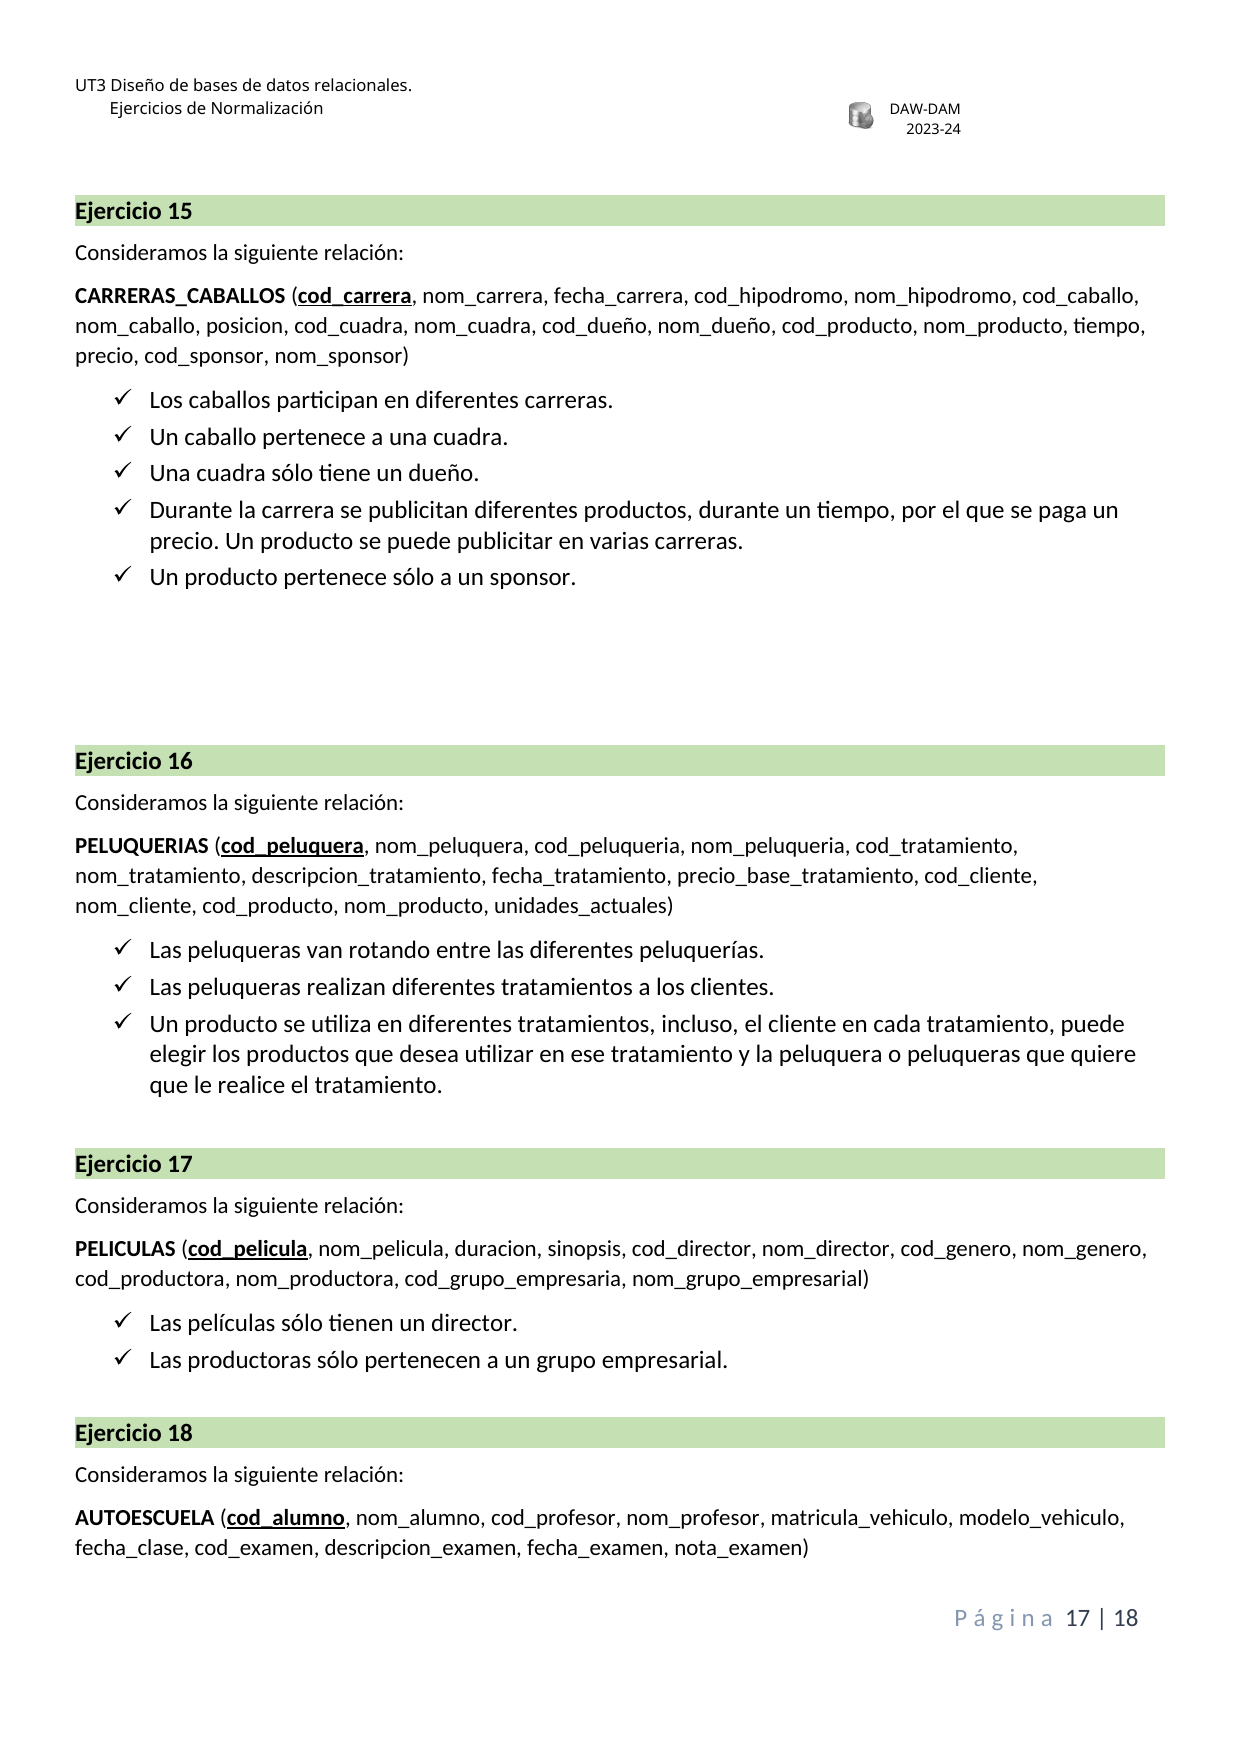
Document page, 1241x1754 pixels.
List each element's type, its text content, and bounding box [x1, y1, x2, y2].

list Un caballo pertenece a una cuadra. [112, 421, 1165, 451]
list Durante la carrera se publicitan diferentes productos, durante un tiempo, por el que se paga un precio. Un producto se puede publicitar en varias carreras. [112, 494, 1165, 555]
text Consideramos la siguiente relación: [75, 238, 1165, 266]
text Ejercicio 17 [75, 1148, 1165, 1179]
list Las productoras sólo pertenecen a un grupo empresarial. [112, 1344, 1165, 1374]
text Consideramos la siguiente relación: [75, 1191, 1165, 1219]
list Los caballos participan en diferentes carreras. [112, 384, 1165, 414]
list Una cuadra sólo tiene un dueño. [112, 457, 1165, 488]
text Consideramos la siguiente relación: [75, 788, 1165, 816]
text Ejercicio 15 [75, 195, 1165, 226]
text PELUQUERIAS (cod_peluquera, nom_peluquera, cod_peluqueria, nom_peluqueria, cod_tratamiento, nom_tratamiento, descripcion_tratamiento, fecha_tratamiento, precio_base_tratamiento, cod_cliente, nom_cliente, cod_producto, nom_producto, unidades_actuales) [75, 831, 1165, 919]
list Un producto se utiliza en diferentes tratamientos, incluso, el cliente en cada tratamiento, puede elegir los productos que desea utilizar en ese tratamiento y la peluquera o peluqueras que quiere que le realice el tratamiento. [112, 1008, 1165, 1099]
text AUTOESCUELA (cod_alumno, nom_alumno, cod_profesor, nom_profesor, matricula_vehiculo, modelo_vehiculo, fecha_clase, cod_examen, descripcion_examen, fecha_examen, nota_examen) [75, 1503, 1165, 1561]
text Ejercicio 16 [75, 745, 1165, 776]
list Las películas sólo tienen un director. [112, 1307, 1165, 1337]
list Las peluqueras van rotando entre las diferentes peluquerías. [112, 934, 1165, 965]
text PELICULAS (cod_pelicula, nom_pelicula, duracion, sinopsis, cod_director, nom_director, cod_genero, nom_genero, cod_productora, nom_productora, cod_grupo_empresaria, nom_grupo_empresarial) [75, 1234, 1165, 1292]
text Ejercicio 18 [75, 1417, 1165, 1448]
text CARRERAS_CABALLOS (cod_carrera, nom_carrera, fecha_carrera, cod_hipodromo, nom_hipodromo, cod_caballo, nom_caballo, posicion, cod_cuadra, nom_cuadra, cod_dueño, nom_dueño, cod_producto, nom_producto, tiempo, precio, cod_sponsor, nom_sponsor) [75, 281, 1165, 369]
list Las peluqueras realizan diferentes tratamientos a los clientes. [112, 971, 1165, 1002]
text Consideramos la siguiente relación: [75, 1460, 1165, 1488]
picture [846, 101, 874, 129]
list Un producto pertenece sólo a un sponsor. [112, 562, 1165, 592]
